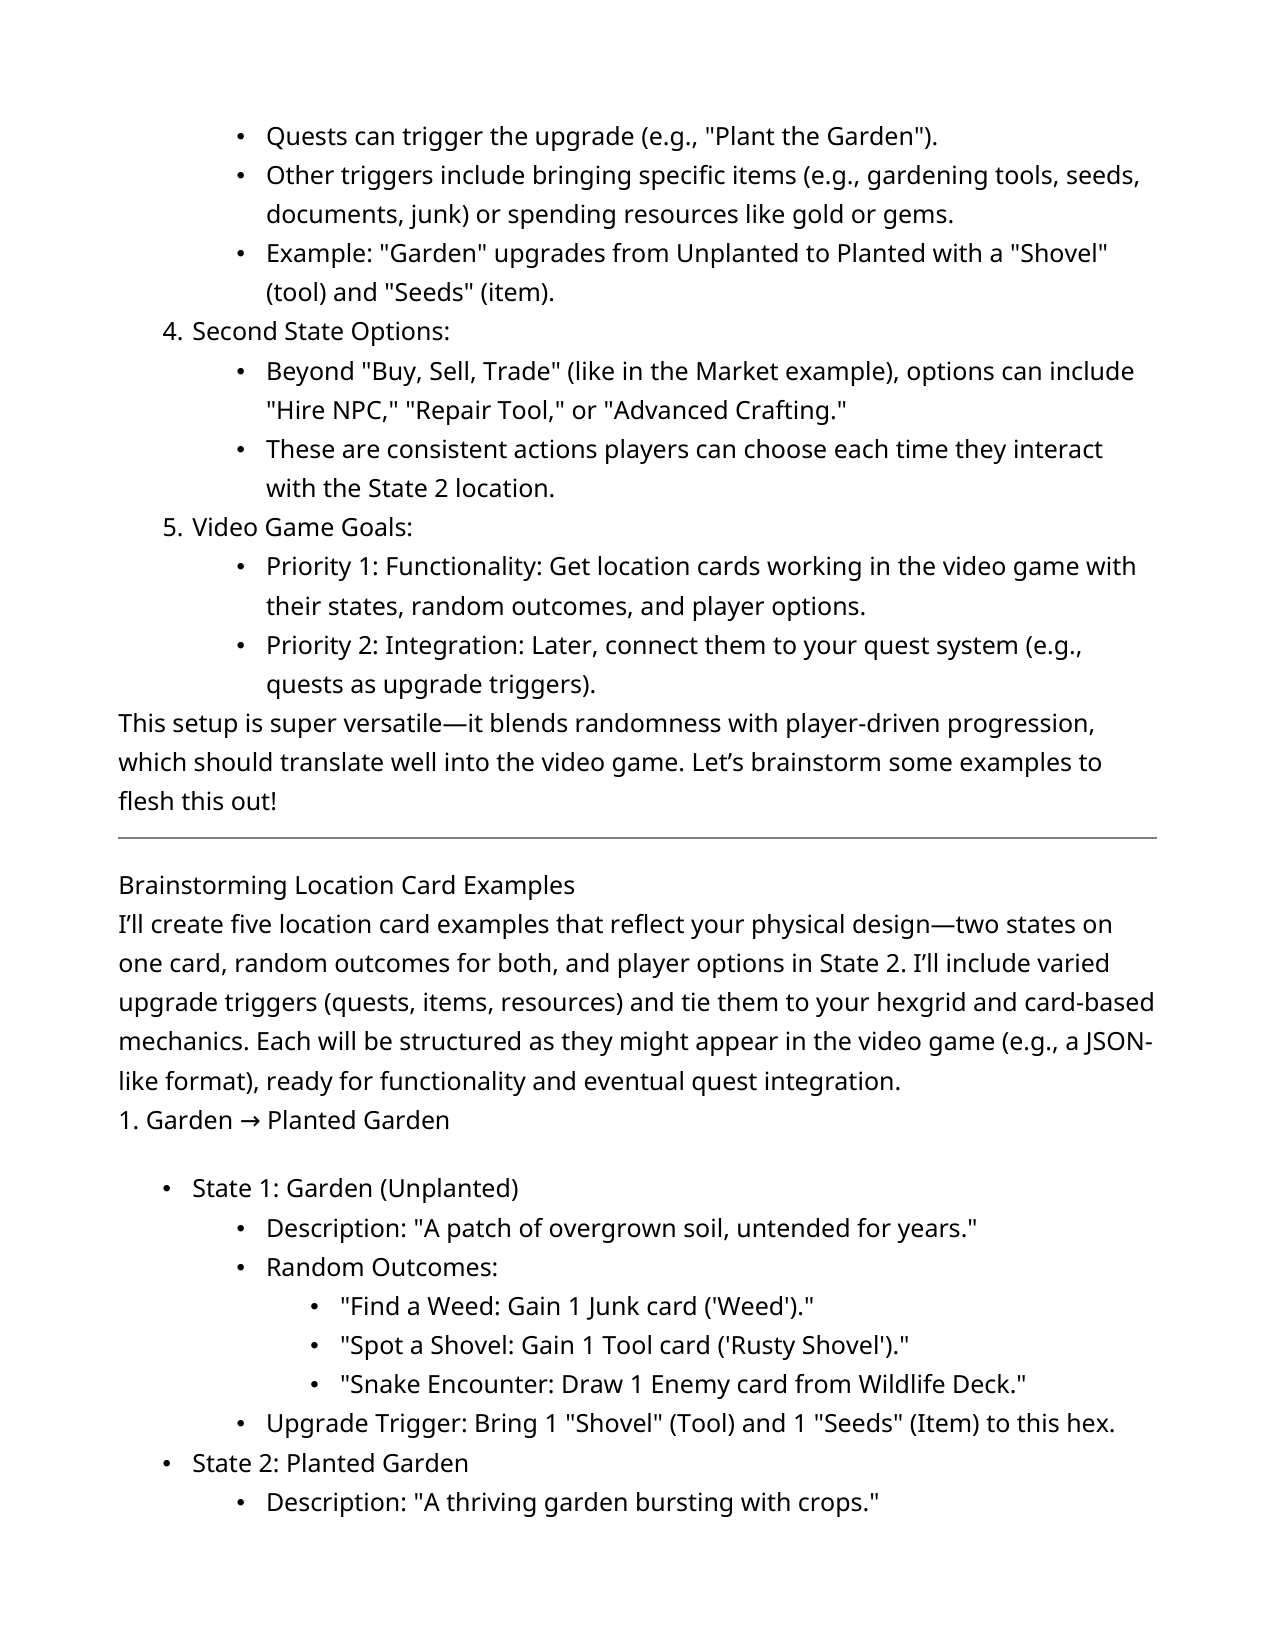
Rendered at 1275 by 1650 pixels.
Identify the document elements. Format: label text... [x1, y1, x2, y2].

list Video Game Goals: [162, 510, 1157, 544]
list "Find a Weed: Gain 1 Junk card ('Weed')." [310, 1288, 1157, 1323]
text I’ll create five location card examples that reflect your physical design—two states on one card, random outcomes for both, and player options in State 2. I’ll include varied upgrade triggers (quests, items, resources) and tie them to your hexgrid and card-based mechanics. Each will be structured as they might appear in the video game (e.g., a JSON-like format), ready for functionality and eventual quest integration. [118, 907, 1157, 1097]
list Quests can trigger the upgrade (e.g., "Plant the Garden"). [236, 118, 1157, 152]
list Description: "A thriving garden bursting with crops." [236, 1484, 1157, 1518]
list Second State Options: [162, 314, 1157, 348]
list Description: "A patch of overgrown soil, untended for years." [236, 1210, 1157, 1244]
text 1. Garden → Planted Garden [118, 1102, 1157, 1136]
list Priority 1: Functionality: Get location cards working in the video game with their states, random outcomes, and player options. [236, 549, 1157, 622]
list Random Outcomes: [236, 1249, 1157, 1283]
list Other triggers include bringing specific items (e.g., gardening tools, seeds, documents, junk) or spending resources like gold or gems. [236, 157, 1157, 231]
text Brainstorming Location Card Examples [118, 867, 1157, 901]
list Example: "Garden" upgrades from Unplanted to Planted with a "Shovel" (tool) and "Seeds" (item). [236, 236, 1157, 309]
list Priority 2: Integration: Later, connect them to your quest system (e.g., quests as upgrade triggers). [236, 627, 1157, 701]
list "Snake Encounter: Draw 1 Enemy card from Wildlife Deck." [310, 1367, 1157, 1401]
list State 1: Garden (Unplanted) [162, 1171, 1157, 1205]
list Upgrade Trigger: Bring 1 "Shovel" (Tool) and 1 "Seeds" (Item) to this hex. [236, 1406, 1157, 1440]
text This setup is super versatile—it blends randomness with player-driven progression, which should translate well into the video game. Let’s brainstorm some examples to flesh this out! [118, 706, 1157, 818]
list State 2: Planted Garden [162, 1445, 1157, 1479]
list These are consistent actions players can choose each time they interact with the State 2 location. [236, 431, 1157, 505]
list Beyond "Buy, Sell, Trade" (like in the Market example), options can include "Hire NPC," "Repair Tool," or "Advanced Crafting." [236, 353, 1157, 426]
list "Spot a Shovel: Gain 1 Tool card ('Rusty Shovel')." [310, 1328, 1157, 1362]
